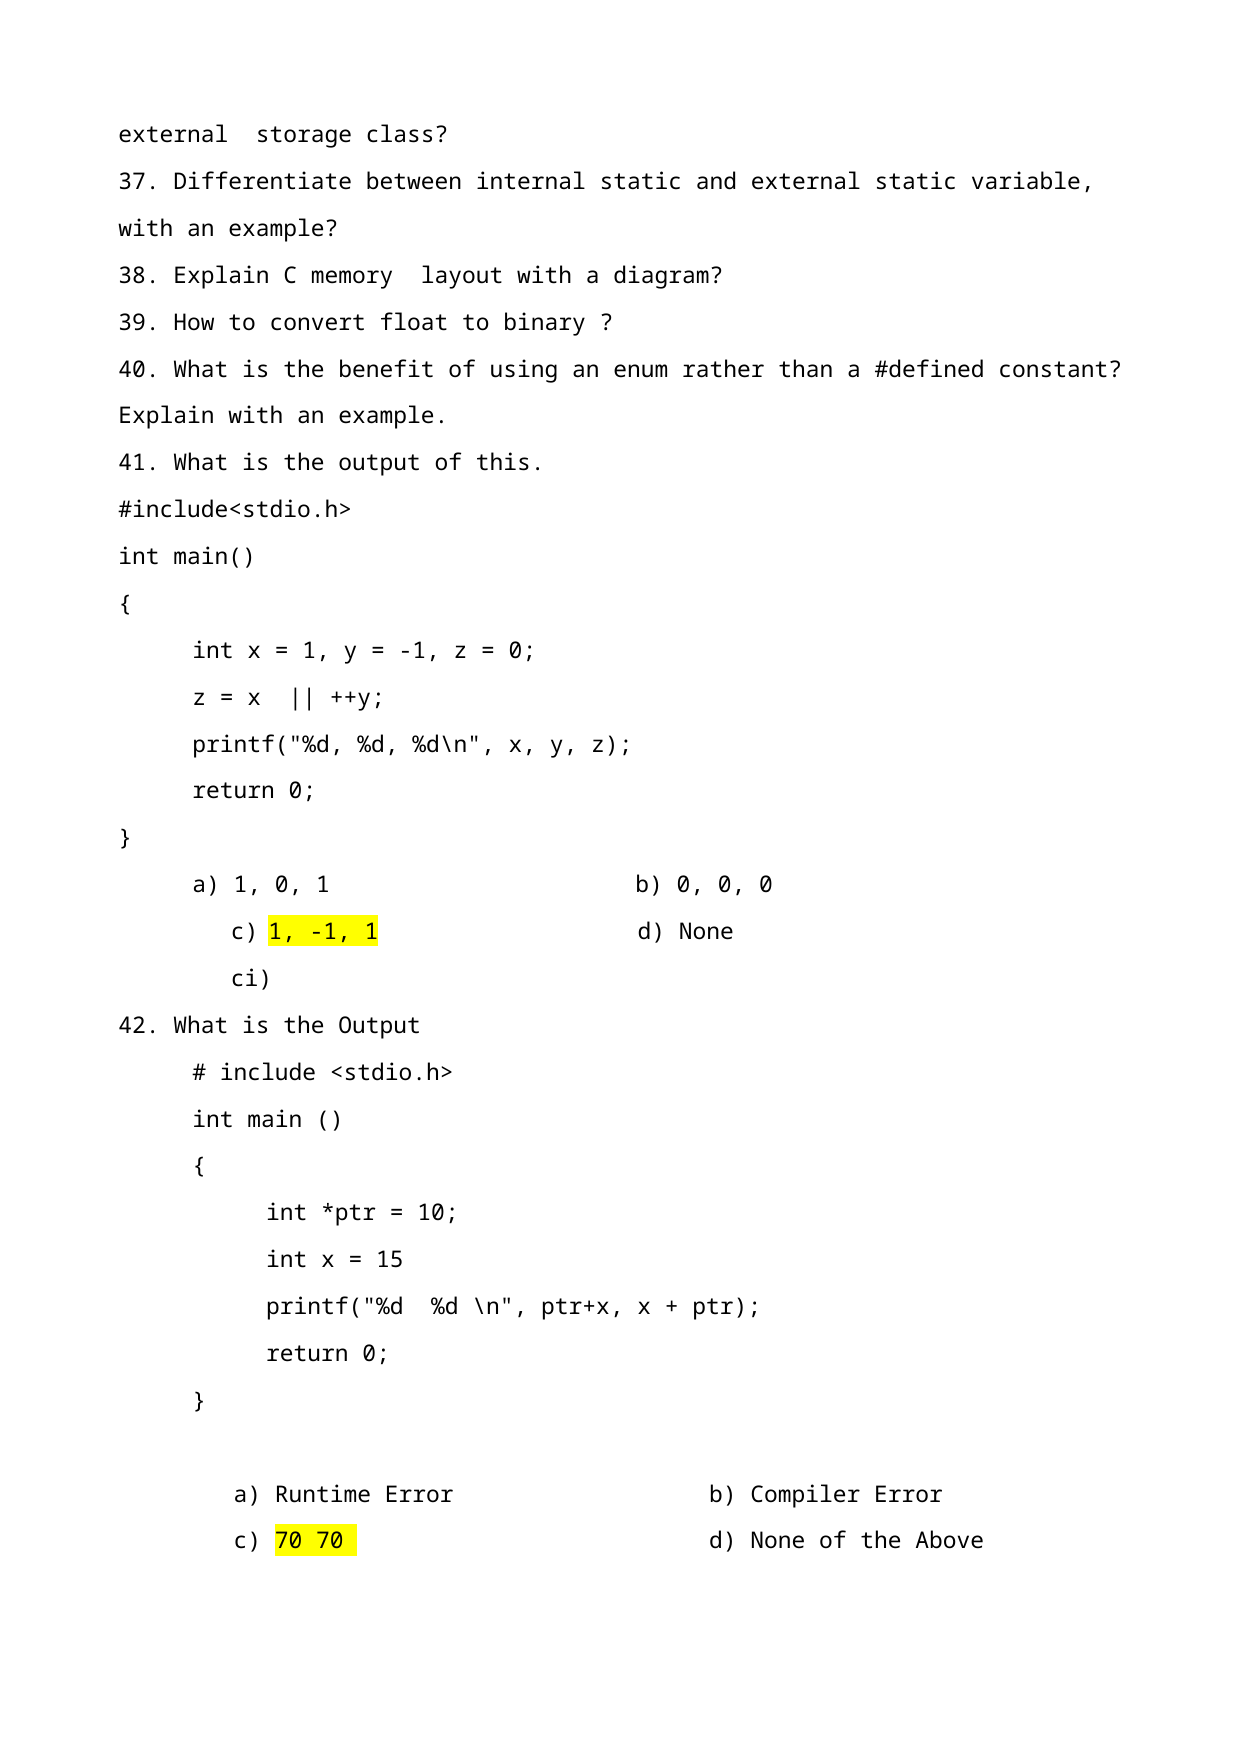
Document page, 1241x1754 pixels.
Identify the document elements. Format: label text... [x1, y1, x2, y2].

text { [118, 587, 1122, 618]
text int main () [118, 1102, 1122, 1134]
text # include <stdio.h> [118, 1056, 1122, 1087]
text return 0; [118, 774, 1122, 806]
text a) 1, 0, 1 b) 0, 0, 0 [118, 868, 1122, 899]
text int main() [118, 540, 1122, 571]
text return 0; [118, 1337, 1122, 1368]
text printf("%d, %d, %d\n", x, y, z); [118, 727, 1122, 759]
text } [118, 821, 1122, 852]
text int x = 15 [118, 1243, 1122, 1274]
text external storage class? [118, 118, 1122, 149]
text int x = 1, y = -1, z = 0; [118, 634, 1122, 665]
text 41. What is the output of this. [118, 446, 1122, 477]
text 38. Explain C memory layout with a diagram? [118, 259, 1122, 290]
text int *ptr = 10; [118, 1196, 1122, 1227]
text a) Runtime Error b) Compiler Error [118, 1477, 1122, 1509]
text #include<stdio.h> [118, 493, 1122, 524]
text c) 70 70 d) None of the Above [118, 1524, 1122, 1556]
text z = x || ++y; [118, 681, 1122, 712]
text { [118, 1149, 1122, 1181]
text } [118, 1384, 1122, 1415]
text 42. What is the Output [118, 1009, 1122, 1040]
text 40. What is the benefit of using an enum rather than a #defined constant? Explain with an example. [118, 352, 1122, 431]
list 1, -1, 1 d) None [231, 915, 1122, 946]
text 39. How to convert float to binary ? [118, 306, 1122, 337]
text printf("%d %d \n", ptr+x, x + ptr); [118, 1290, 1122, 1321]
text 37. Differentiate between internal static and external static variable, with an example? [118, 165, 1122, 243]
